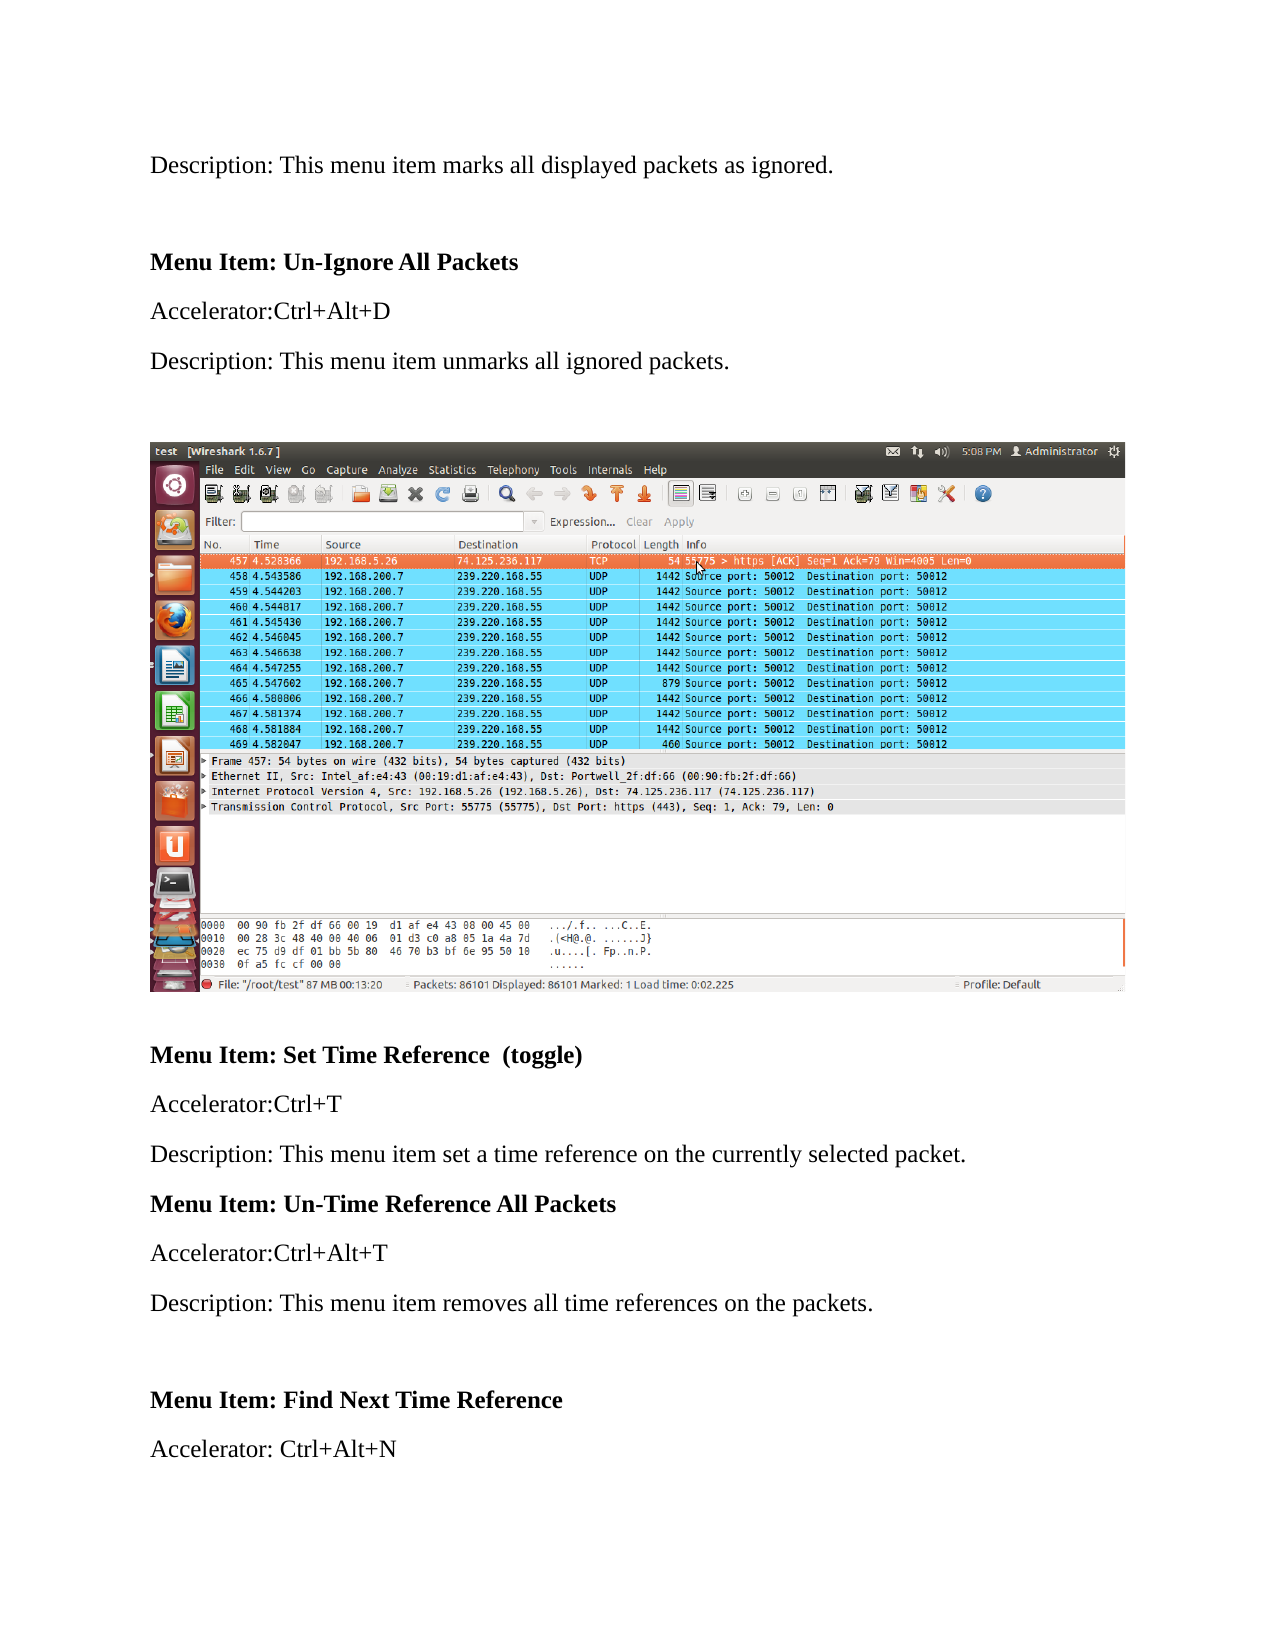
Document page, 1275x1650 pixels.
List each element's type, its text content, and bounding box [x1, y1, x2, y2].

text Description: This menu item set a time reference on the currently selected packet. [150, 1139, 1125, 1168]
text Accelerator:Ctrl+Alt+D [150, 296, 1125, 325]
text Accelerator:Ctrl+T [150, 1089, 1125, 1118]
text Description: This menu item marks all displayed packets as ignored. [150, 150, 1125, 179]
text Menu Item: Set Time Reference (toggle) [150, 1040, 1125, 1069]
text Menu Item: Un-Time Reference All Packets [150, 1189, 1125, 1217]
text Accelerator: Ctrl+Alt+N [150, 1434, 1125, 1463]
text Description: This menu item unmarks all ignored packets. [150, 346, 1125, 375]
text Menu Item: Un-Ignore All Packets [150, 247, 1125, 276]
text Menu Item: Find Next Time Reference [150, 1385, 1125, 1413]
text Description: This menu item removes all time references on the packets. [150, 1288, 1125, 1317]
text Accelerator:Ctrl+Alt+T [150, 1238, 1125, 1267]
